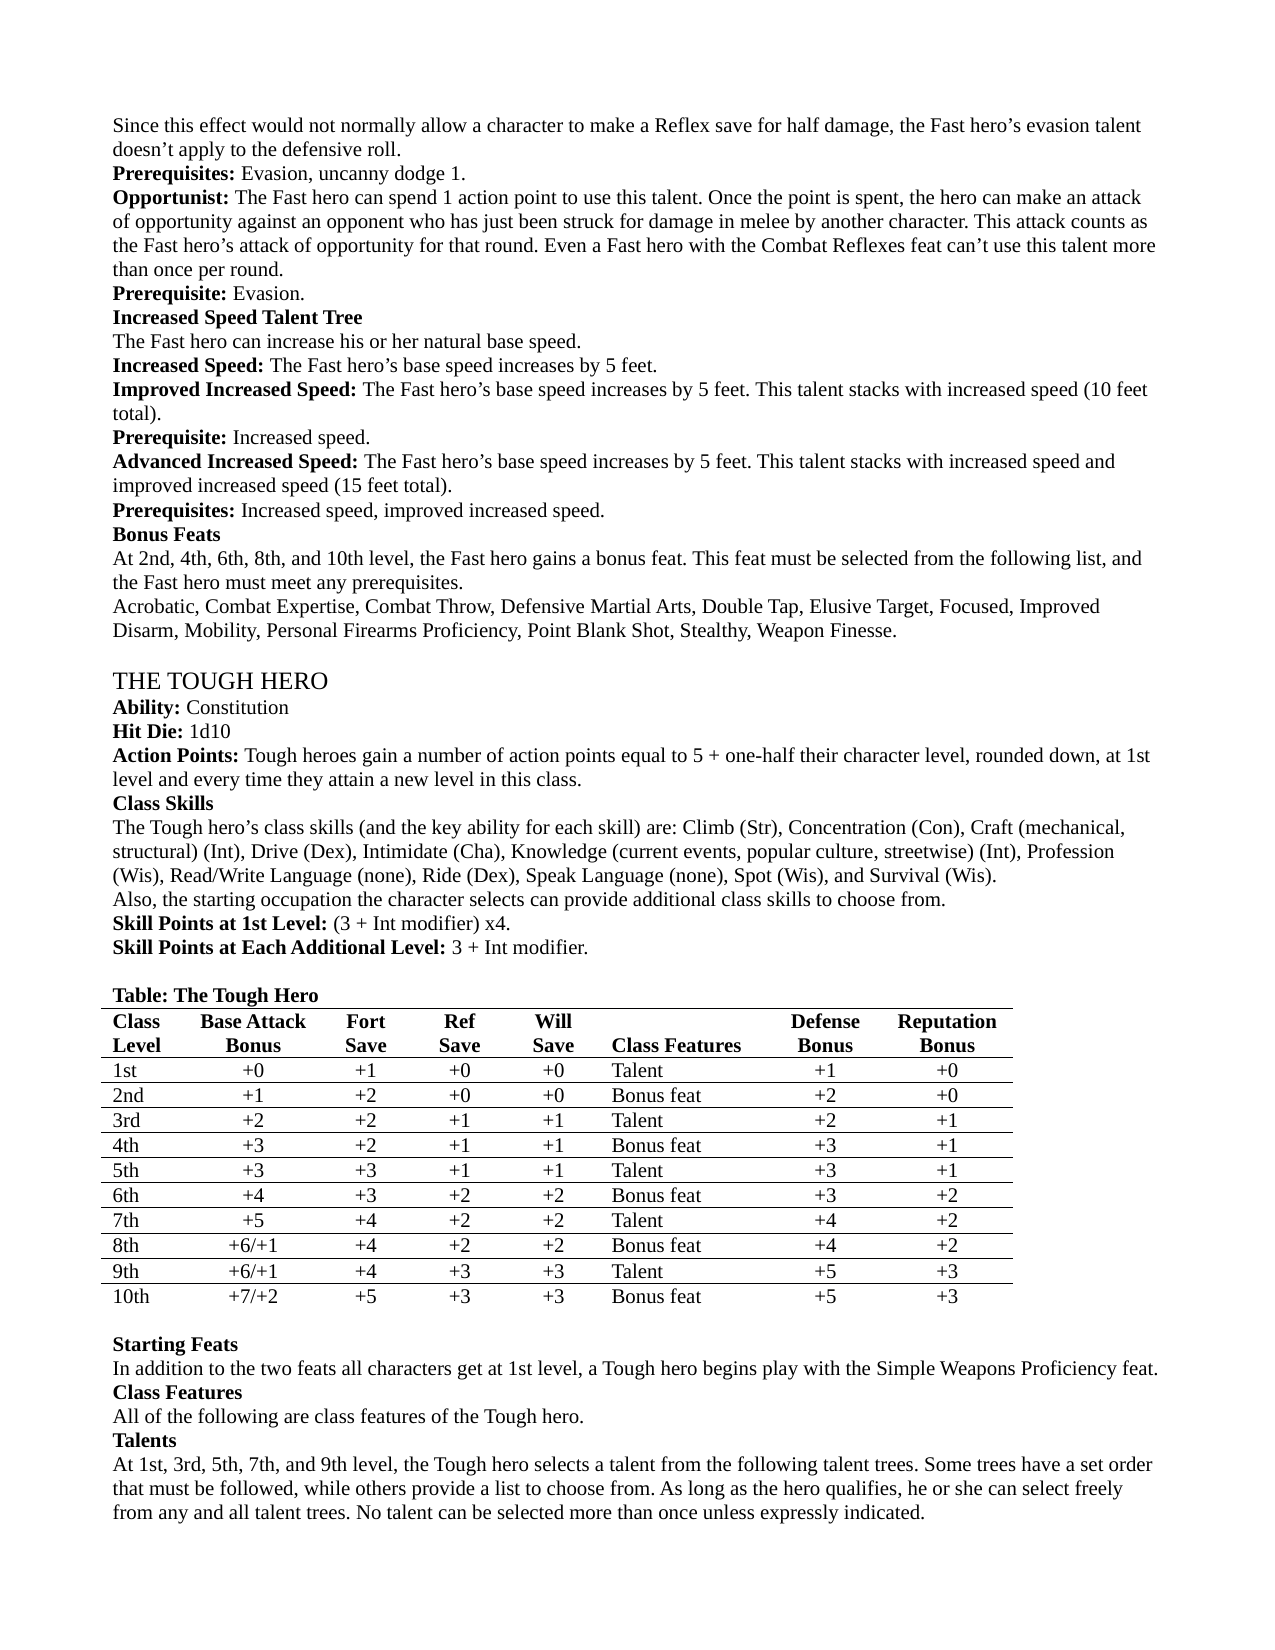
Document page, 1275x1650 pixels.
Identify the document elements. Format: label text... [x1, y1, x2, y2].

table_cell 4th [101, 1133, 187, 1157]
table_cell +2 [769, 1083, 881, 1107]
table_cell 9th [101, 1259, 187, 1283]
text Advanced Increased Speed: The Fast hero’s base speed increases by 5 feet. This talent stacks with increased speed and improved increased speed (15 feet total). [112, 449, 1162, 497]
table_cell 10th [101, 1284, 187, 1308]
table_cell 5th [101, 1158, 187, 1182]
text In addition to the two feats all characters get at 1st level, a Tough hero begins play with the Simple Weapons Proficiency feat. [112, 1356, 1162, 1380]
table_cell +0 [506, 1058, 600, 1082]
table_cell +4 [188, 1183, 319, 1207]
table_cell Talent [600, 1259, 769, 1283]
text Prerequisites: Increased speed, improved increased speed. [112, 497, 1162, 522]
table_cell +3 [413, 1259, 506, 1283]
text Also, the starting occupation the character selects can provide additional class skills to choose from. [112, 887, 1162, 911]
table_cell +2 [881, 1234, 1013, 1257]
table_cell 3rd [101, 1108, 187, 1132]
table_cell Bonus feat [600, 1133, 769, 1157]
text The Tough hero’s class skills (and the key ability for each skill) are: Climb (Str), Concentration (Con), Craft (mechanical, structural) (Int), Drive (Dex), Intimidate (Cha), Knowledge (current events, popular culture, streetwise) (Int), Profession (Wis), Read/Write Language (none), Ride (Dex), Speak Language (none), Spot (Wis), and Survival (Wis). [112, 815, 1162, 887]
table_cell Talent [600, 1158, 769, 1182]
table_cell Fort Save [319, 1009, 413, 1057]
text Prerequisites: Evasion, uncanny dodge 1. [112, 161, 1162, 185]
table_cell +1 [769, 1058, 881, 1082]
text Since this effect would not normally allow a character to make a Reflex save for half damage, the Fast hero’s evasion talent doesn’t apply to the defensive roll. [112, 112, 1162, 161]
table_header Table: The Tough Hero [101, 984, 1013, 1007]
text THE TOUGH HERO [112, 666, 1162, 695]
table_cell +1 [506, 1133, 600, 1157]
text Action Points: Tough heroes gain a number of action points equal to 5 + one-half their character level, rounded down, at 1st level and every time they attain a new level in this class. [112, 743, 1162, 791]
table_cell +2 [188, 1108, 319, 1132]
table_cell +3 [881, 1259, 1013, 1283]
subtitle Starting Feats [112, 1332, 1162, 1356]
table_cell +2 [506, 1183, 600, 1207]
table_cell +3 [769, 1158, 881, 1182]
table_cell Bonus feat [600, 1083, 769, 1107]
table_cell Talent [600, 1208, 769, 1232]
text At 1st, 3rd, 5th, 7th, and 9th level, the Tough hero selects a talent from the following talent trees. Some trees have a set order that must be followed, while others provide a list to choose from. As long as the hero qualifies, he or she can select freely from any and all talent trees. No talent can be selected more than once unless expressly indicated. [112, 1452, 1162, 1524]
table_cell Bonus feat [600, 1183, 769, 1207]
table_cell +5 [769, 1284, 881, 1308]
table_cell +0 [881, 1058, 1013, 1082]
table_cell +2 [319, 1133, 413, 1157]
table_cell +2 [506, 1234, 600, 1257]
table_cell 1st [101, 1058, 187, 1082]
table_cell +0 [413, 1058, 506, 1082]
text Opportunist: The Fast hero can spend 1 action point to use this talent. Once the point is spent, the hero can make an attack of opportunity against an opponent who has just been struck for damage in melee by another character. This attack counts as the Fast hero’s attack of opportunity for that round. Even a Fast hero with the Combat Reflexes feat can’t use this talent more than once per round. [112, 185, 1162, 281]
table_cell +3 [769, 1183, 881, 1207]
table_cell Reputation Bonus [881, 1009, 1013, 1057]
subtitle Increased Speed Talent Tree [112, 305, 1162, 329]
table_cell +6/+1 [188, 1234, 319, 1257]
table_cell Bonus feat [600, 1284, 769, 1308]
table_cell Class Level [101, 1009, 187, 1057]
table_cell +3 [881, 1284, 1013, 1308]
table_cell +2 [413, 1208, 506, 1232]
text Prerequisite: Increased speed. [112, 425, 1162, 449]
table_cell Ref Save [413, 1009, 506, 1057]
table_cell +0 [881, 1083, 1013, 1107]
table_cell +2 [881, 1183, 1013, 1207]
table_cell +3 [188, 1133, 319, 1157]
text Skill Points at 1st Level: (3 + Int modifier) x4. [112, 911, 1162, 935]
table_cell +2 [769, 1108, 881, 1132]
table_cell +7/+2 [188, 1284, 319, 1308]
table_cell +5 [769, 1259, 881, 1283]
text The Fast hero can increase his or her natural base speed. [112, 329, 1162, 353]
table_cell +2 [319, 1108, 413, 1132]
table_cell +1 [413, 1158, 506, 1182]
text All of the following are class features of the Tough hero. [112, 1404, 1162, 1428]
table_cell +4 [769, 1208, 881, 1232]
table_cell 2nd [101, 1083, 187, 1107]
table_cell +2 [506, 1208, 600, 1232]
text Skill Points at Each Additional Level: 3 + Int modifier. [112, 935, 1162, 959]
table_cell +4 [319, 1234, 413, 1257]
text Increased Speed: The Fast hero’s base speed increases by 5 feet. [112, 353, 1162, 377]
table_cell +3 [506, 1284, 600, 1308]
table_cell Class Features [600, 1009, 769, 1057]
table_cell +4 [769, 1234, 881, 1257]
table_cell +1 [506, 1108, 600, 1132]
table_cell +2 [413, 1183, 506, 1207]
table_cell Talent [600, 1108, 769, 1132]
text Ability: Constitution [112, 695, 1162, 719]
table_cell Bonus feat [600, 1234, 769, 1257]
table_cell +4 [319, 1259, 413, 1283]
table_cell 8th [101, 1234, 187, 1257]
table_cell Defense Bonus [769, 1009, 881, 1057]
text Hit Die: 1d10 [112, 719, 1162, 743]
table_cell +2 [319, 1083, 413, 1107]
table_cell +0 [506, 1083, 600, 1107]
table_cell +0 [413, 1083, 506, 1107]
table_cell +1 [188, 1083, 319, 1107]
text At 2nd, 4th, 6th, 8th, and 10th level, the Fast hero gains a bonus feat. This feat must be selected from the following list, and the Fast hero must meet any prerequisites. [112, 546, 1162, 594]
table_cell +3 [188, 1158, 319, 1182]
table_cell +1 [413, 1108, 506, 1132]
table_cell Will Save [506, 1009, 600, 1057]
table_cell +1 [881, 1133, 1013, 1157]
table_cell +2 [881, 1208, 1013, 1232]
subtitle Class Skills [112, 791, 1162, 815]
table_cell +1 [319, 1058, 413, 1082]
table_cell +3 [769, 1133, 881, 1157]
table_cell +3 [413, 1284, 506, 1308]
subtitle Bonus Feats [112, 522, 1162, 546]
table_cell +1 [506, 1158, 600, 1182]
table_cell +4 [319, 1208, 413, 1232]
subtitle Class Features [112, 1380, 1162, 1404]
table_cell 6th [101, 1183, 187, 1207]
table_cell +5 [319, 1284, 413, 1308]
table_cell +1 [413, 1133, 506, 1157]
table_cell +1 [881, 1158, 1013, 1182]
table_cell +3 [506, 1259, 600, 1283]
text Acrobatic, Combat Expertise, Combat Throw, Defensive Martial Arts, Double Tap, Elusive Target, Focused, Improved Disarm, Mobility, Personal Firearms Proficiency, Point Blank Shot, Stealthy, Weapon Finesse. [112, 594, 1162, 642]
table_cell +6/+1 [188, 1259, 319, 1283]
table_cell +3 [319, 1158, 413, 1182]
subtitle Talents [112, 1428, 1162, 1452]
table_cell Base Attack Bonus [188, 1009, 319, 1057]
table_cell +3 [319, 1183, 413, 1207]
text Prerequisite: Evasion. [112, 281, 1162, 305]
table_cell 7th [101, 1208, 187, 1232]
table_cell +1 [881, 1108, 1013, 1132]
table_cell +5 [188, 1208, 319, 1232]
table_cell Talent [600, 1058, 769, 1082]
text Improved Increased Speed: The Fast hero’s base speed increases by 5 feet. This talent stacks with increased speed (10 feet total). [112, 377, 1162, 425]
table_cell +2 [413, 1234, 506, 1257]
table_cell +0 [188, 1058, 319, 1082]
